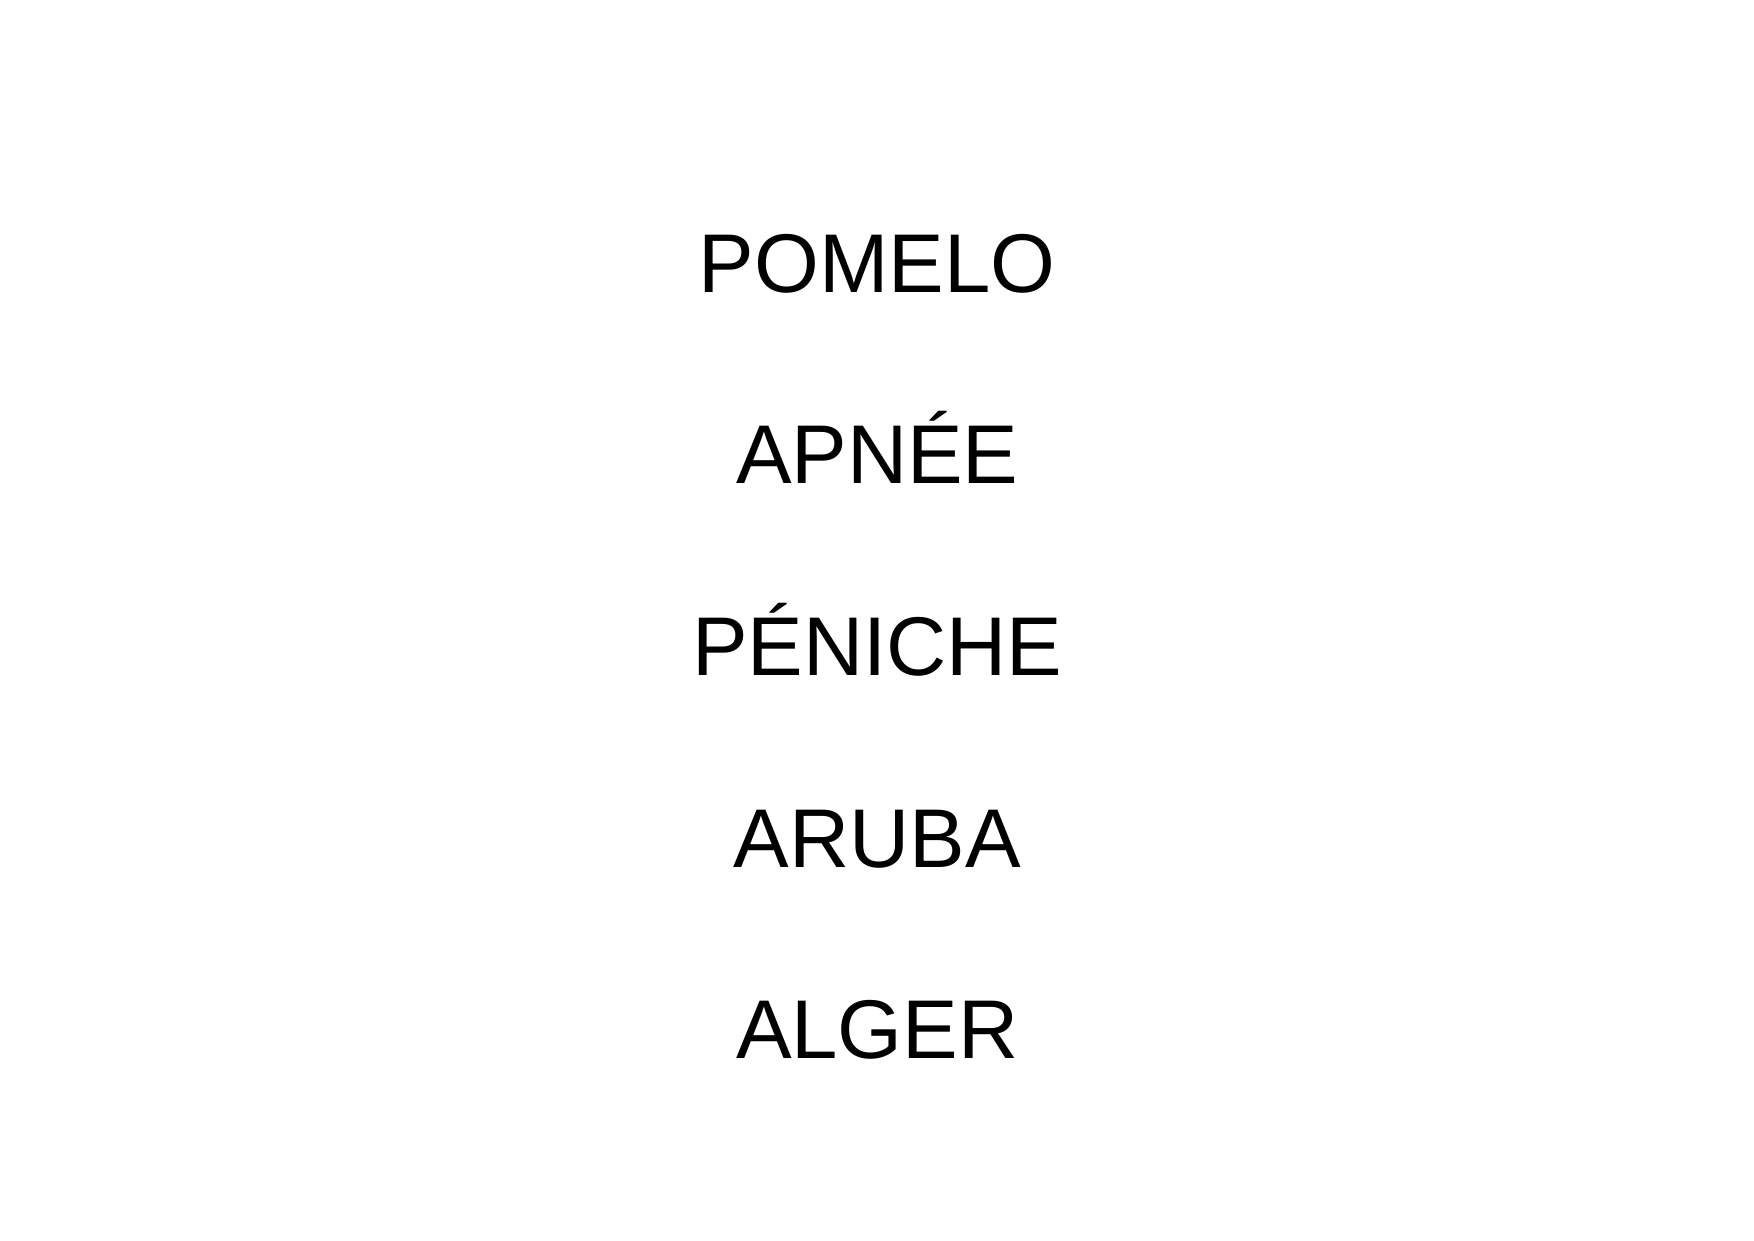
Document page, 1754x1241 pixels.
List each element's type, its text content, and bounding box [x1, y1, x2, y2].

text APNÉE [118, 406, 1636, 501]
text ALGER [118, 981, 1636, 1076]
text POMELO [118, 214, 1636, 310]
text PÉNICHE [118, 597, 1636, 693]
text ARUBA [118, 789, 1636, 885]
